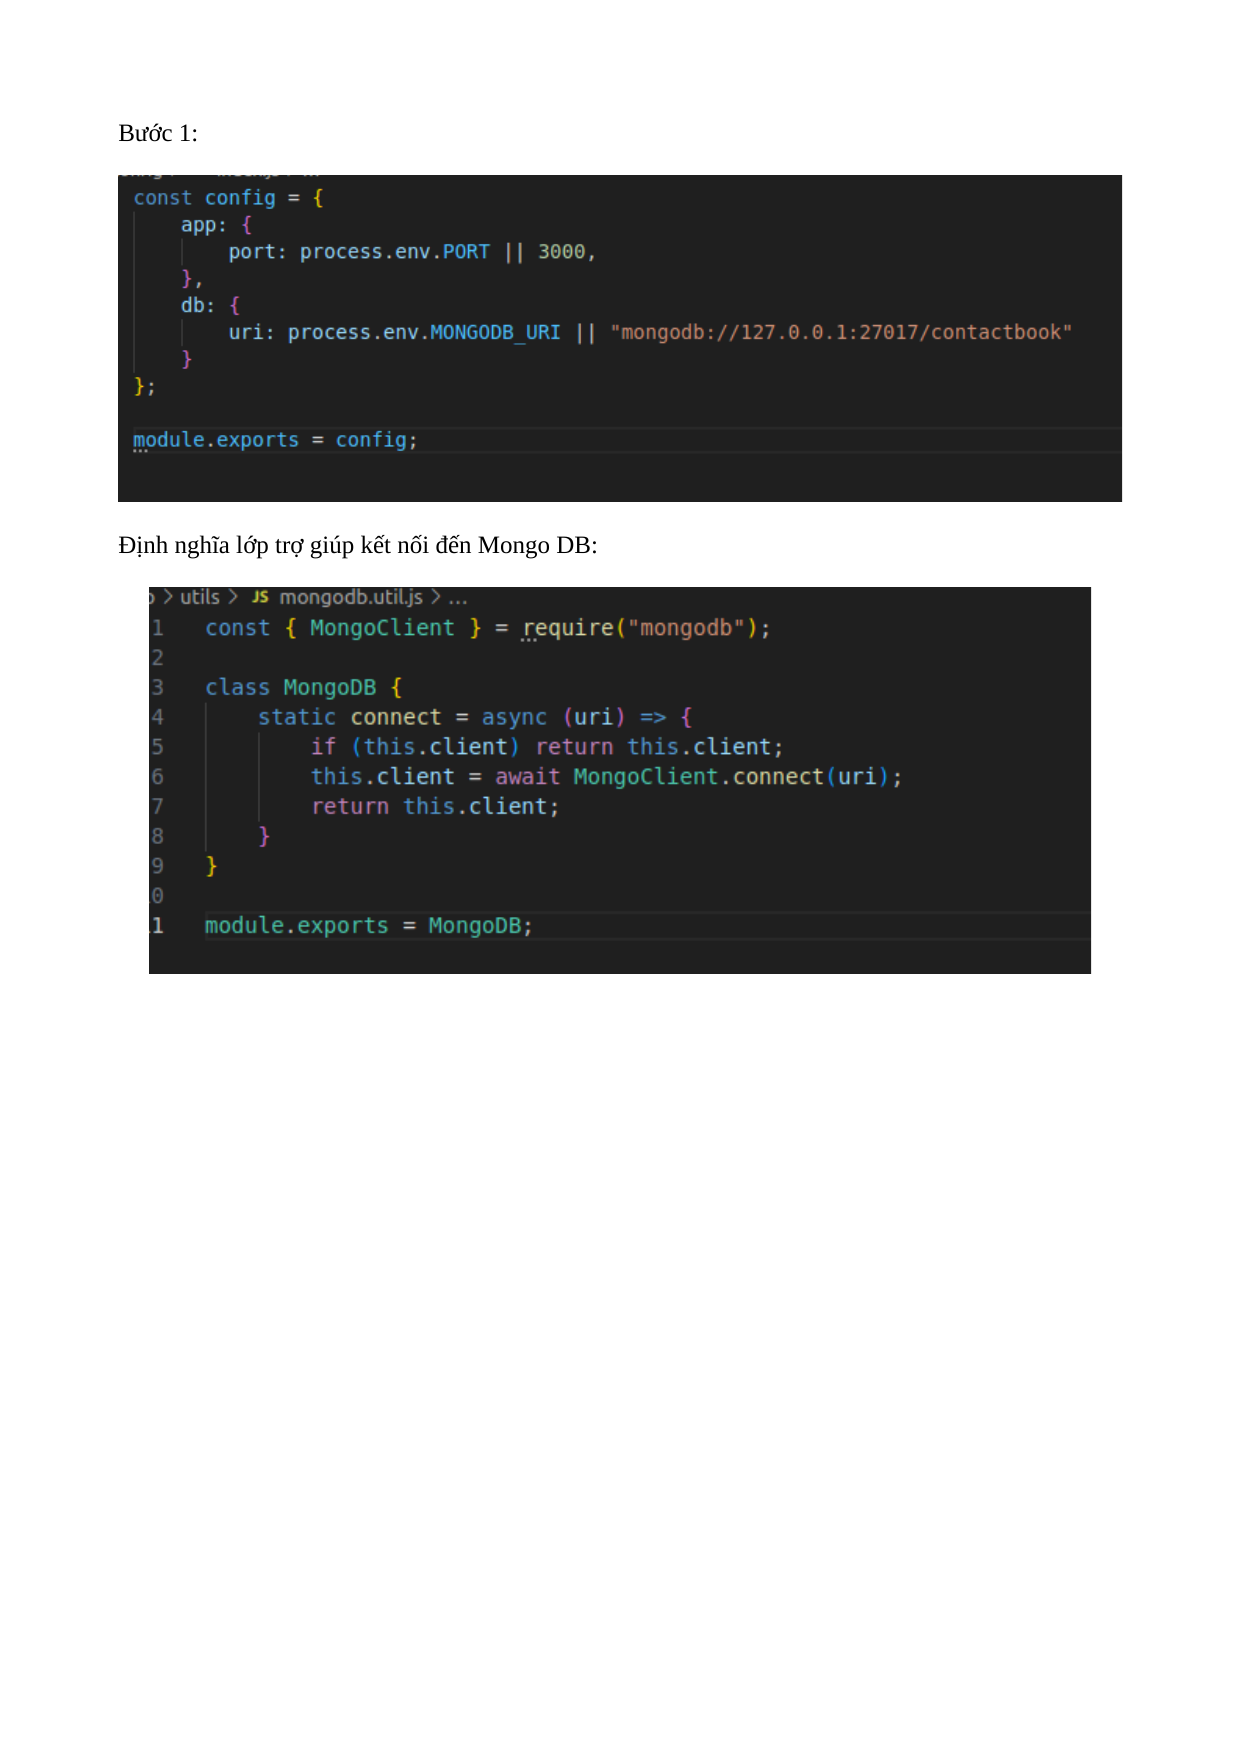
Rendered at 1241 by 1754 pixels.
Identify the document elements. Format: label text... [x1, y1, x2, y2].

text [118, 587, 1122, 1606]
picture [118, 175, 1123, 502]
text Định nghĩa lớp trợ giúp kết nối đến Mongo DB: [118, 502, 1122, 559]
text Bước 1: [118, 118, 1122, 147]
picture [149, 587, 1092, 974]
